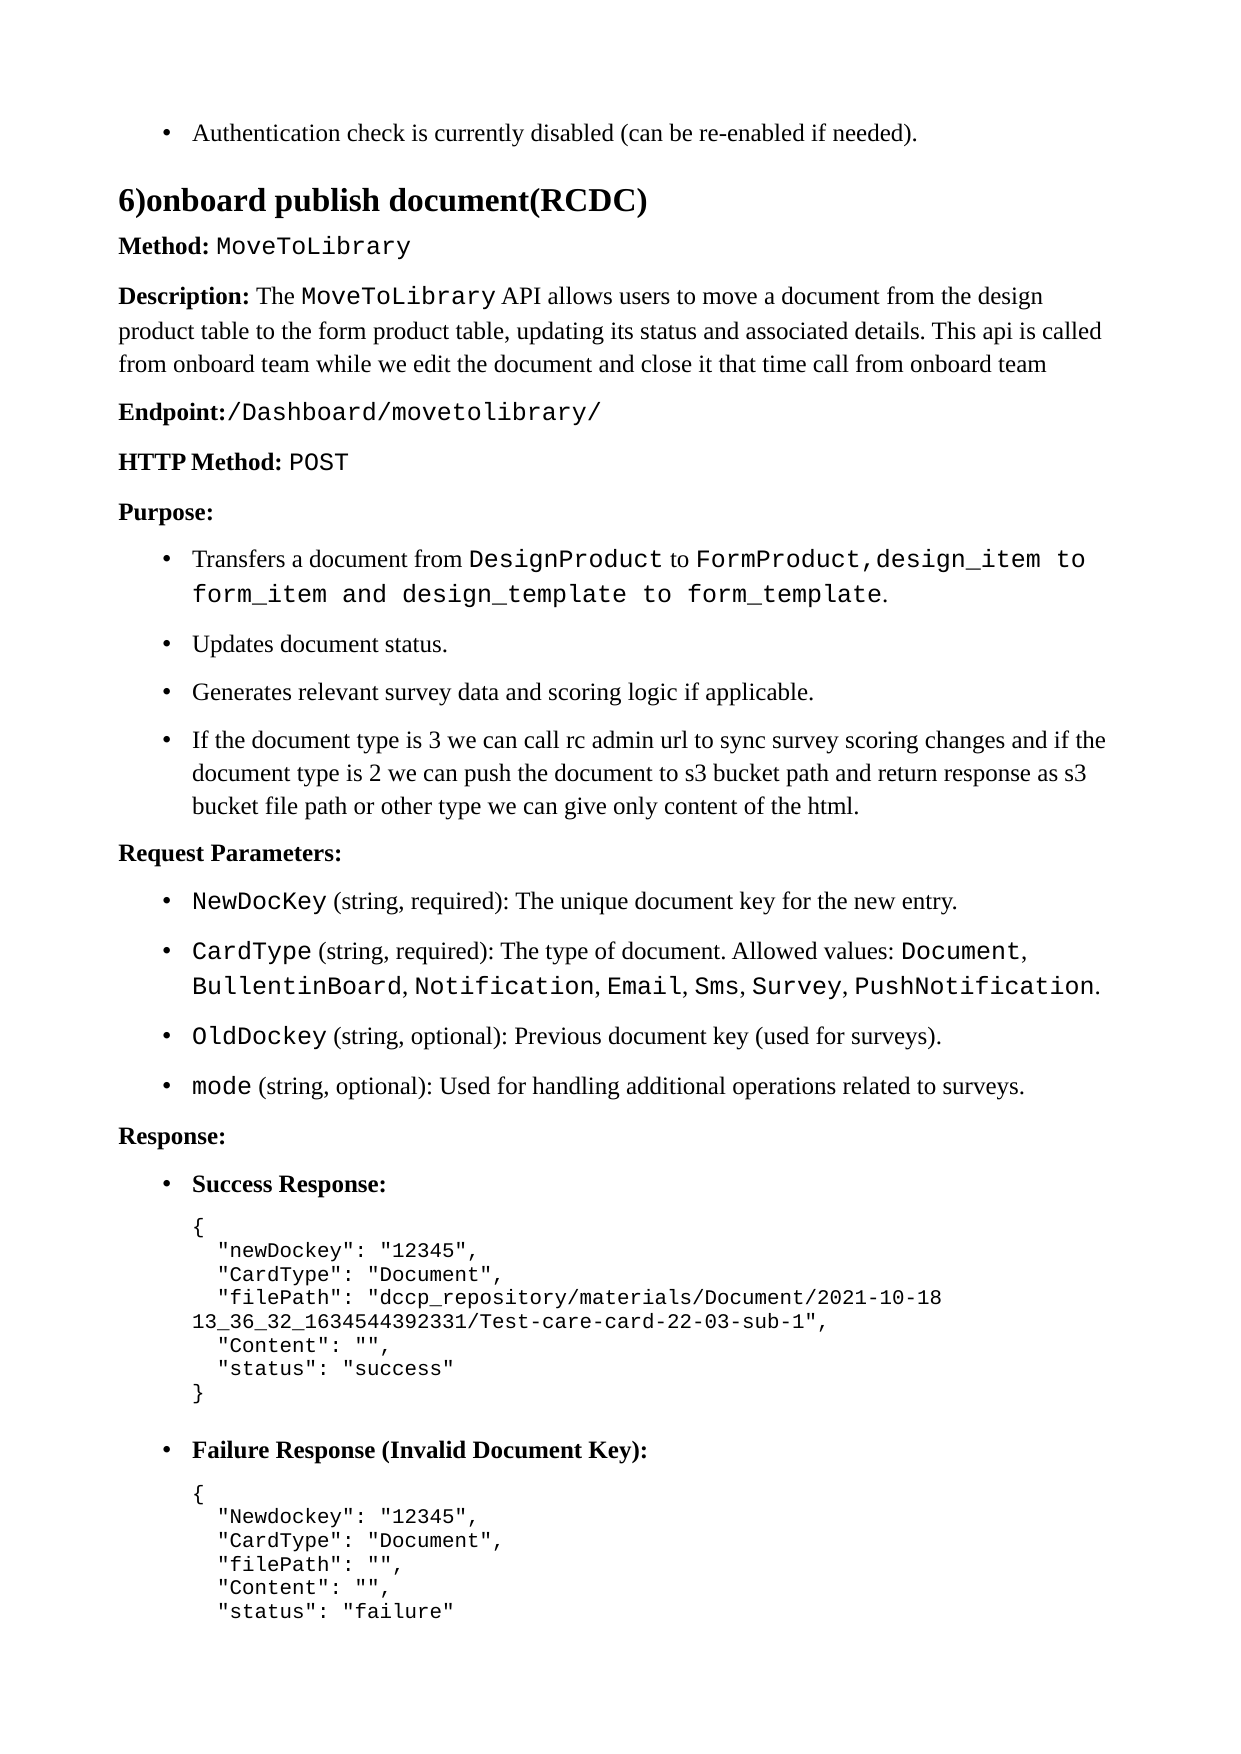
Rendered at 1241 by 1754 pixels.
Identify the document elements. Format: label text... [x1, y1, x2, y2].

list Generates relevant survey data and scoring logic if applicable. [162, 677, 1122, 706]
text Purpose: [118, 497, 1122, 526]
text HTTP Method: POST [118, 447, 1122, 478]
list "filePath": "dccp_repository/materials/Document/2021-10-18 13_36_32_1634544392331/Test-care-card-22-03-sub-1", [162, 1287, 1122, 1334]
list Updates document status. [162, 629, 1122, 658]
list "CardType": "Document", [162, 1530, 1122, 1553]
text Description: The MoveToLibrary API allows users to move a document from the design product table to the form product table, updating its status and associated details. This api is called from onboard team while we edit the document and close it that time call from onboard team [118, 281, 1122, 378]
list "status": "success" [162, 1358, 1122, 1382]
list OldDockey (string, optional): Previous document key (used for surveys). [162, 1021, 1122, 1052]
list "Content": "", [162, 1334, 1122, 1358]
list NewDocKey (string, required): The unique document key for the new entry. [162, 886, 1122, 917]
list If the document type is 3 we can call rc admin url to sync survey scoring changes and if the document type is 2 we can push the document to s3 bucket path and return response as s3 bucket file path or other type we can give only content of the html. [162, 725, 1122, 819]
text Endpoint:/Dashboard/movetolibrary/ [118, 397, 1122, 428]
text Response: [118, 1121, 1122, 1150]
list Transfers a document from DesignProduct to FormProduct,design_item to form_item and design_template to form_template. [162, 544, 1122, 610]
list Authentication check is currently disabled (can be re-enabled if needed). [162, 118, 1122, 147]
list "Newdockey": "12345", [162, 1506, 1122, 1530]
list } [162, 1382, 1122, 1406]
text Request Parameters: [118, 838, 1122, 867]
list "status": "failure" [162, 1601, 1122, 1624]
list mode (string, optional): Used for handling additional operations related to surveys. [162, 1071, 1122, 1102]
list Failure Response (Invalid Document Key): [162, 1435, 1122, 1464]
list "newDockey": "12345", [162, 1240, 1122, 1264]
list { [162, 1216, 1122, 1240]
text Method: MoveToLibrary [118, 231, 1122, 262]
subtitle 6)onboard publish document(RCDC) [118, 180, 1122, 219]
list "CardType": "Document", [162, 1264, 1122, 1287]
list Success Response: [162, 1169, 1122, 1197]
list CardType (string, required): The type of document. Allowed values: Document, BullentinBoard, Notification, Email, Sms, Survey, PushNotification. [162, 936, 1122, 1002]
list "filePath": "", [162, 1553, 1122, 1577]
list "Content": "", [162, 1577, 1122, 1601]
list { [162, 1483, 1122, 1506]
